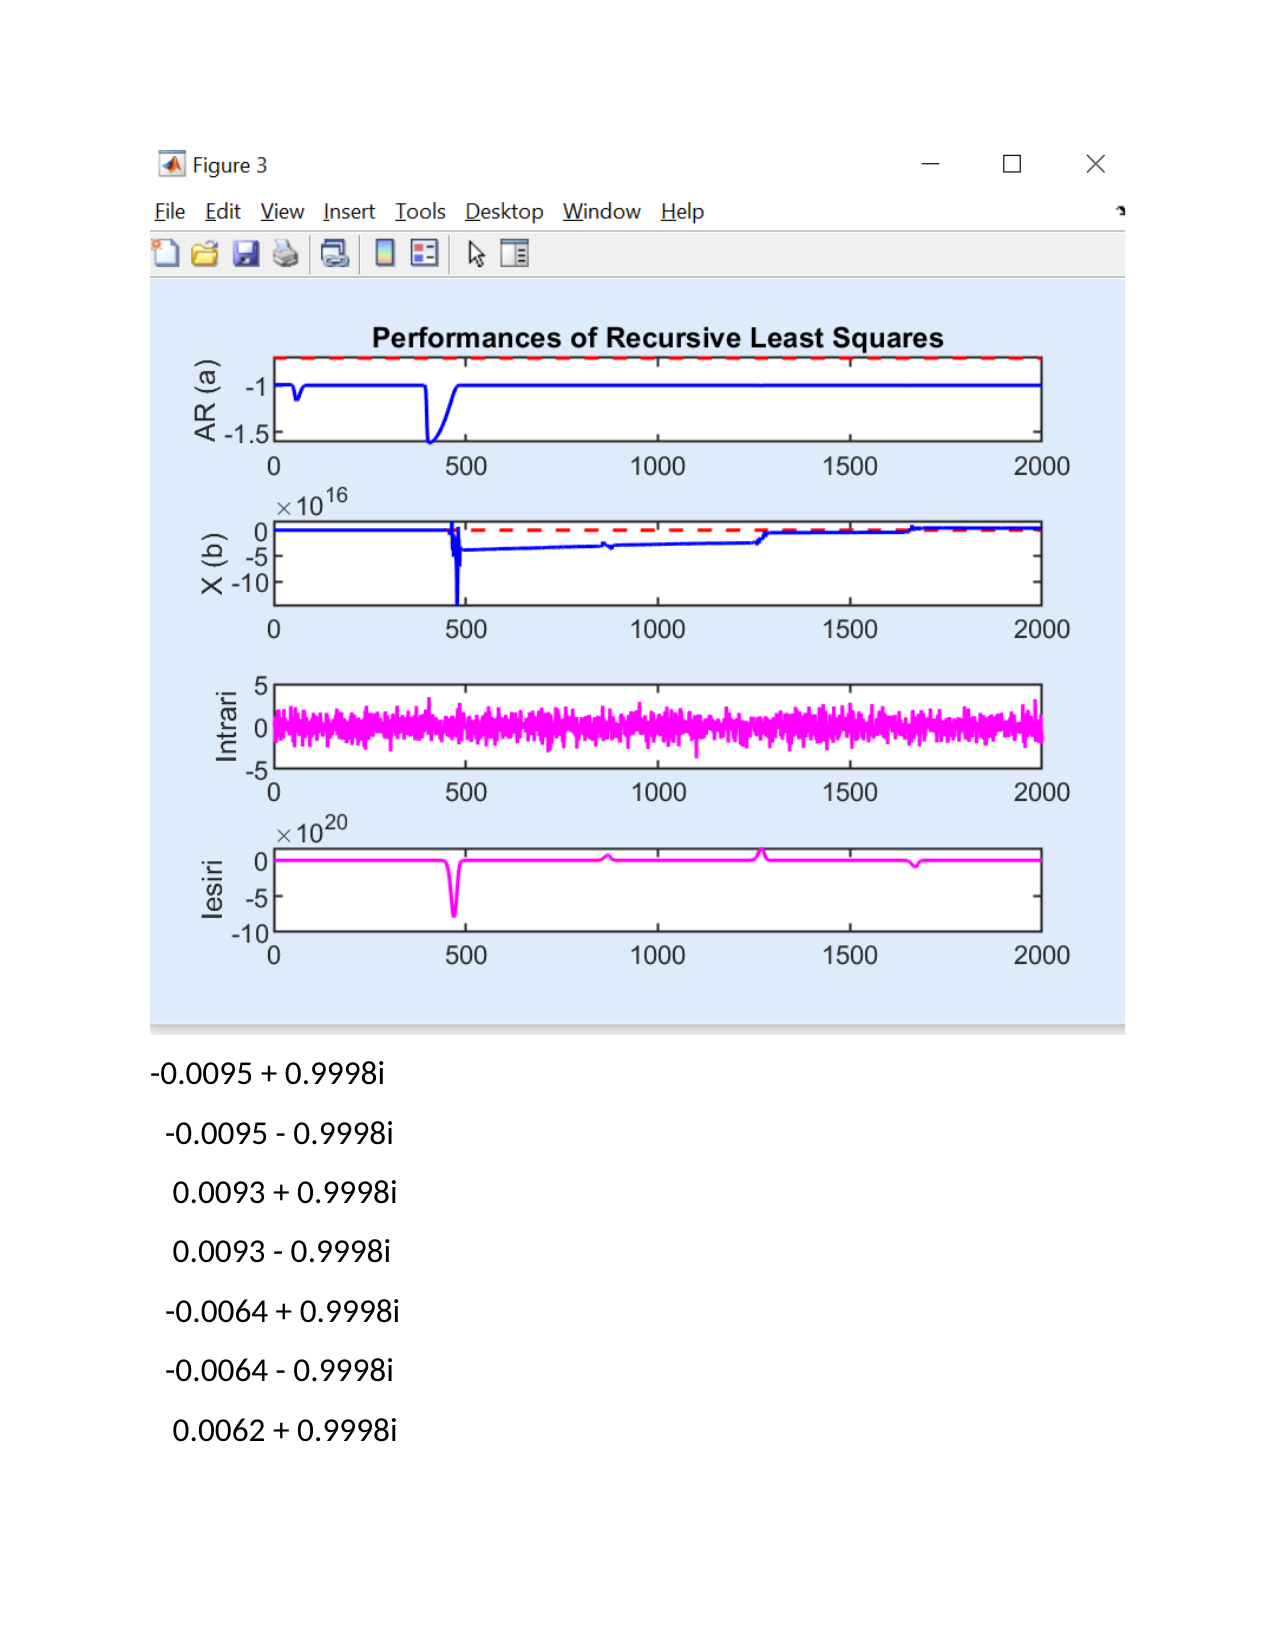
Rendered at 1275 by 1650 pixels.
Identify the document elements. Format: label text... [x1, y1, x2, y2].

text 0.0093 - 0.9998i [150, 1230, 1125, 1271]
text -0.0095 - 0.9998i [150, 1112, 1125, 1152]
text 0.0062 + 0.9998i [150, 1408, 1125, 1449]
text 0.0093 + 0.9998i [150, 1171, 1125, 1212]
text -0.0064 - 0.9998i [150, 1349, 1125, 1390]
text -0.0095 + 0.9998i [150, 1052, 1125, 1093]
text -0.0064 + 0.9998i [150, 1290, 1125, 1331]
